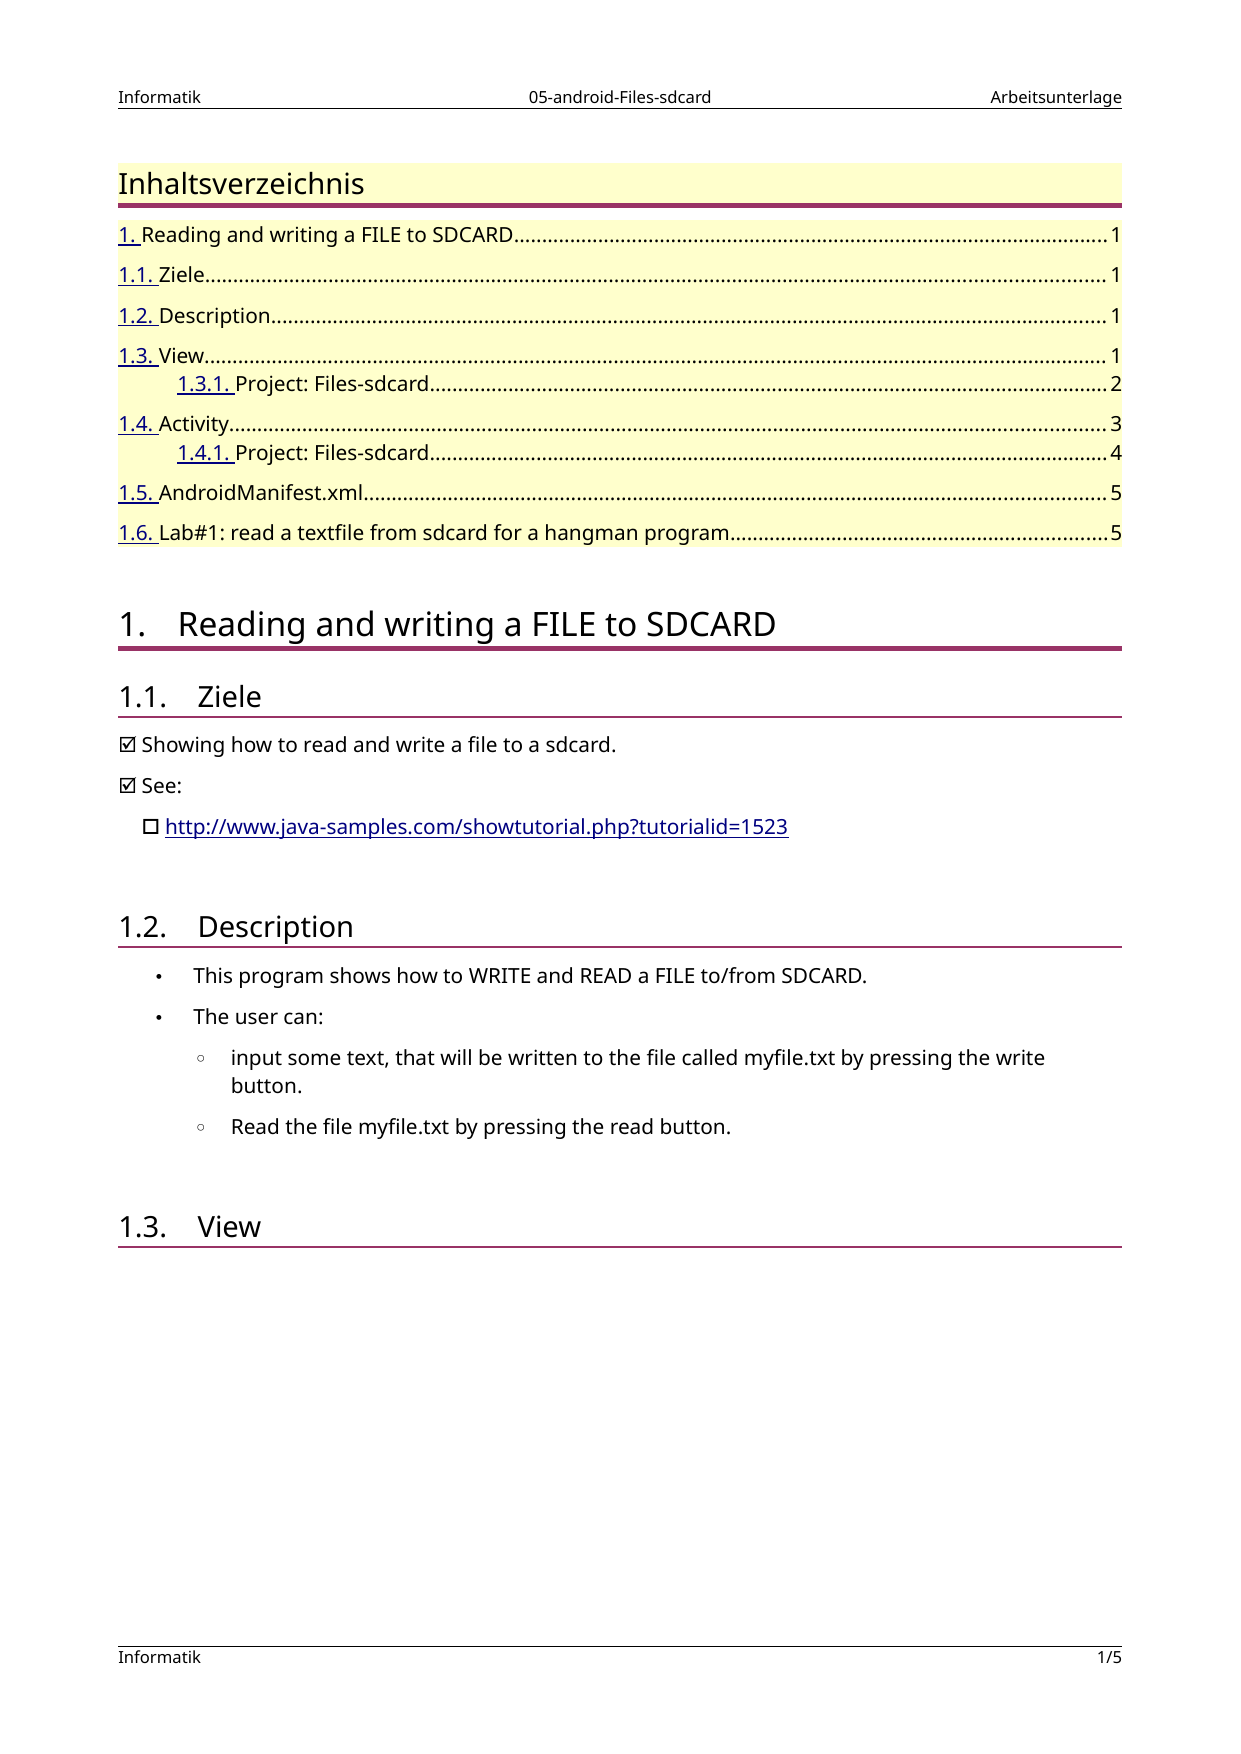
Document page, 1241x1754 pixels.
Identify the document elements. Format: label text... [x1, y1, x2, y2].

subtitle Ziele [118, 676, 1122, 716]
list http://www.java-samples.com/showtutorial.php?tutorialid=1523 [141, 812, 1122, 841]
text 1.5. AndroidManifest.xml 5 [118, 478, 1122, 507]
text 1.4. Activity 3 [118, 409, 1122, 438]
text 1.3.1. Project: Files-sdcard 2 [177, 369, 1122, 398]
list See: [118, 771, 1122, 800]
text 1.2. Description 1 [118, 301, 1122, 329]
text 1. Reading and writing a FILE to SDCARD 1 [118, 220, 1122, 249]
text 1.6. Lab#1: read a textfile from sdcard for a hangman program 5 [118, 518, 1122, 547]
text 1.3. View 1 [118, 341, 1122, 369]
list The user can: [156, 1002, 1122, 1030]
text 1.1. Ziele 1 [118, 261, 1122, 289]
list Showing how to read and write a file to a sdcard. [118, 731, 1122, 759]
text 1.4.1. Project: Files-sdcard 4 [177, 438, 1122, 466]
subtitle Reading and writing a FILE to SDCARD [118, 600, 1122, 646]
list input some text, that will be written to the file called myfile.txt by pressing the write button. [193, 1043, 1122, 1100]
list Read the file myfile.txt by pressing the read button. [193, 1112, 1122, 1141]
subtitle Description [118, 907, 1122, 946]
subtitle Inhaltsverzeichnis [118, 163, 1122, 203]
subtitle View [118, 1207, 1122, 1246]
list This program shows how to WRITE and READ a FILE to/from SDCARD. [156, 961, 1122, 989]
